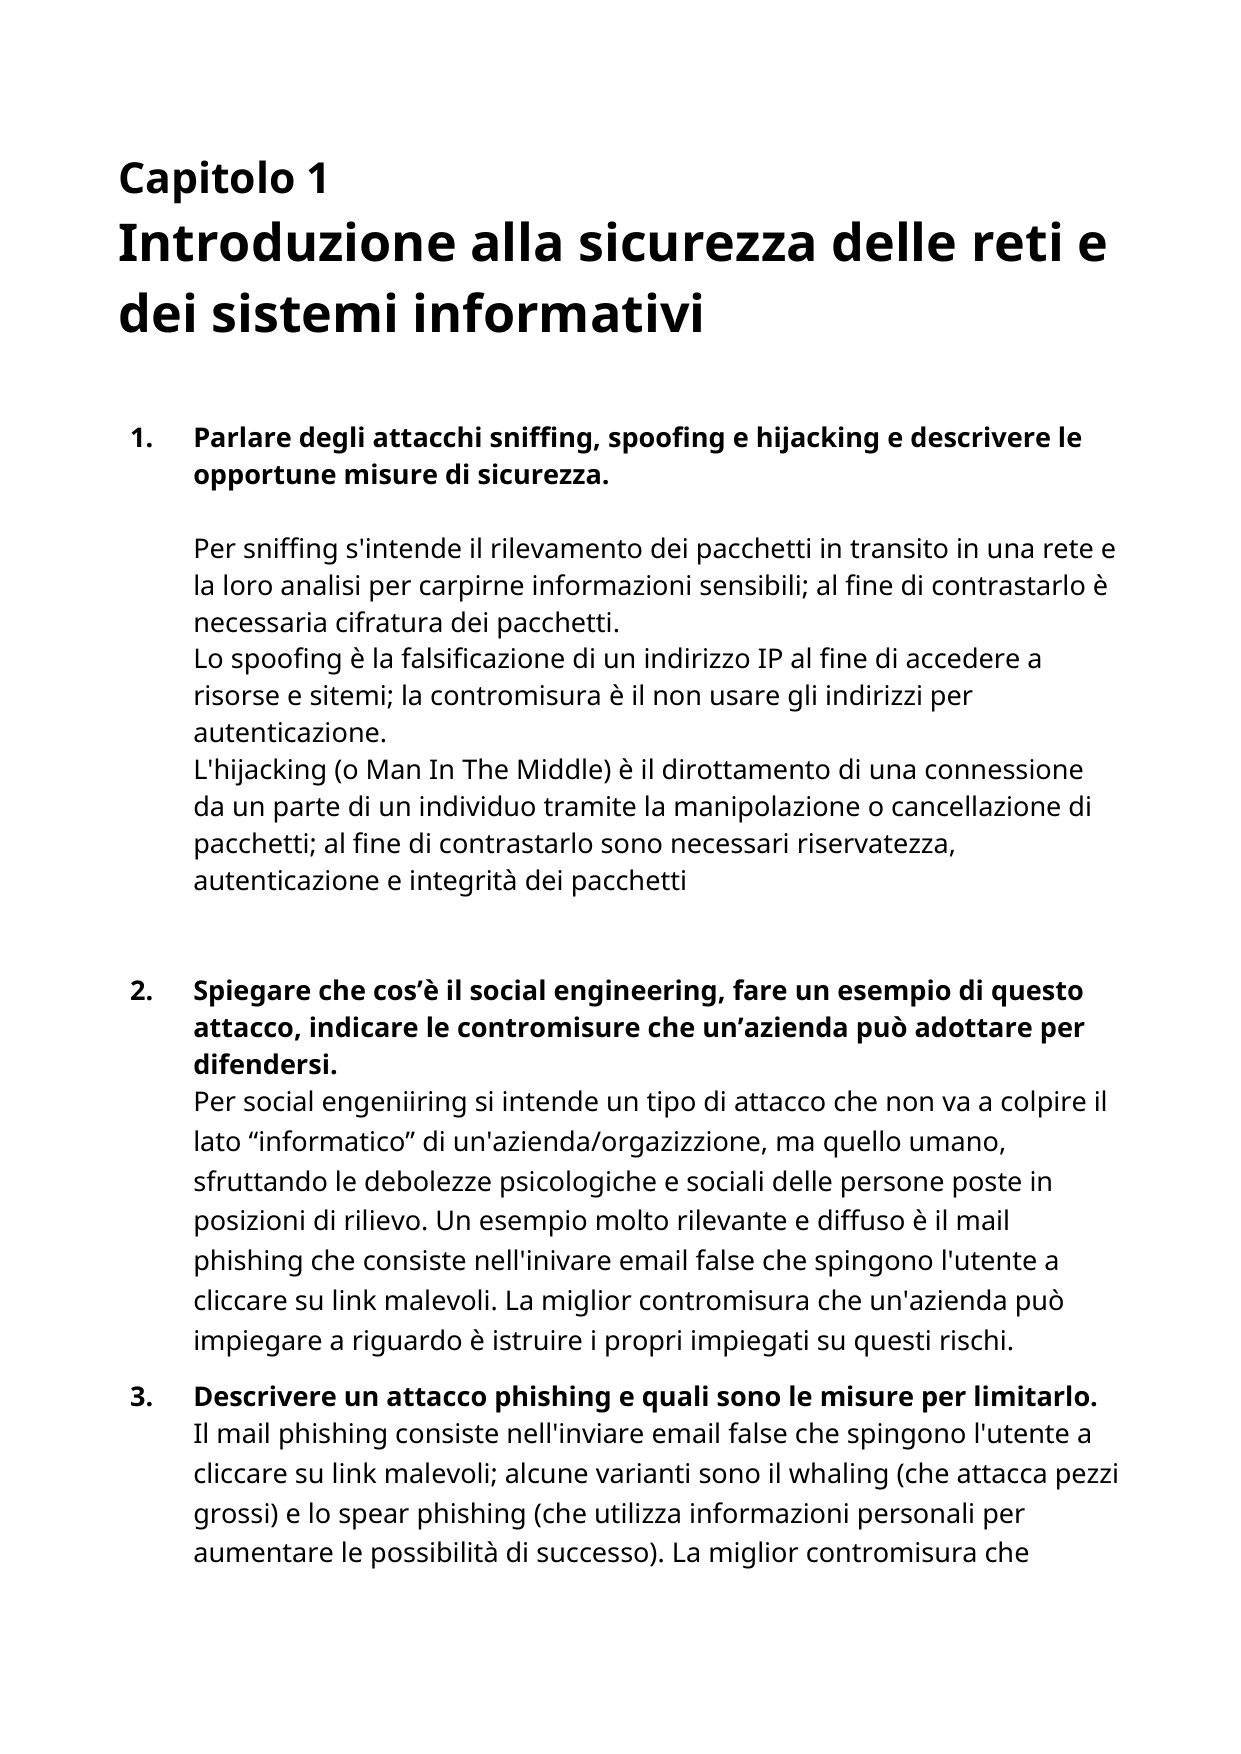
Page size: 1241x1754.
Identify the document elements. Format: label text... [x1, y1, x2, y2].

list Lo spoofing è la falsificazione di un indirizzo IP al fine di accedere a risorse e sitemi; la contromisura è il non usare gli indirizzi per autenticazione. [193, 640, 1122, 751]
list Descrivere un attacco phishing e quali sono le misure per limitarlo. [130, 1378, 1122, 1414]
text Capitolo 1 [118, 148, 1122, 206]
text Introduzione alla sicurezza delle reti e dei sistemi informativi [118, 206, 1122, 348]
list Il mail phishing consiste nell'inviare email false che spingono l'utente a cliccare su link malevoli; alcune varianti sono il whaling (che attacca pezzi grossi) e lo spear phishing (che utilizza informazioni personali per aumentare le possibilità di successo). La miglior contromisura che [193, 1414, 1122, 1571]
list Parlare degli attacchi sniffing, spoofing e hijacking e descrivere le opportune misure di sicurezza. [130, 419, 1122, 492]
list Per social engeniiring si intende un tipo di attacco che non va a colpire il lato “informatico” di un'azienda/orgazizzione, ma quello umano, sfruttando le debolezze psicologiche e sociali delle persone poste in posizioni di rilievo. Un esempio molto rilevante e diffuso è il mail phishing che consiste nell'inivare email false che spingono l'utente a cliccare su link malevoli. La miglior contromisura che un'azienda può impiegare a riguardo è istruire i propri impiegati su questi rischi. [193, 1082, 1122, 1358]
list L'hijacking (o Man In The Middle) è il dirottamento di una connessione da un parte di un individuo tramite la manipolazione o cancellazione di pacchetti; al fine di contrastarlo sono necessari riservatezza, autenticazione e integrità dei pacchetti [193, 751, 1122, 898]
list Spiegare che cos’è il social engineering, fare un esempio di questo attacco, indicare le contromisure che un’azienda può adottare per difendersi. [130, 972, 1122, 1082]
list Per sniffing s'intende il rilevamento dei pacchetti in transito in una rete e la loro analisi per carpirne informazioni sensibili; al fine di contrastarlo è necessaria cifratura dei pacchetti. [193, 529, 1122, 640]
